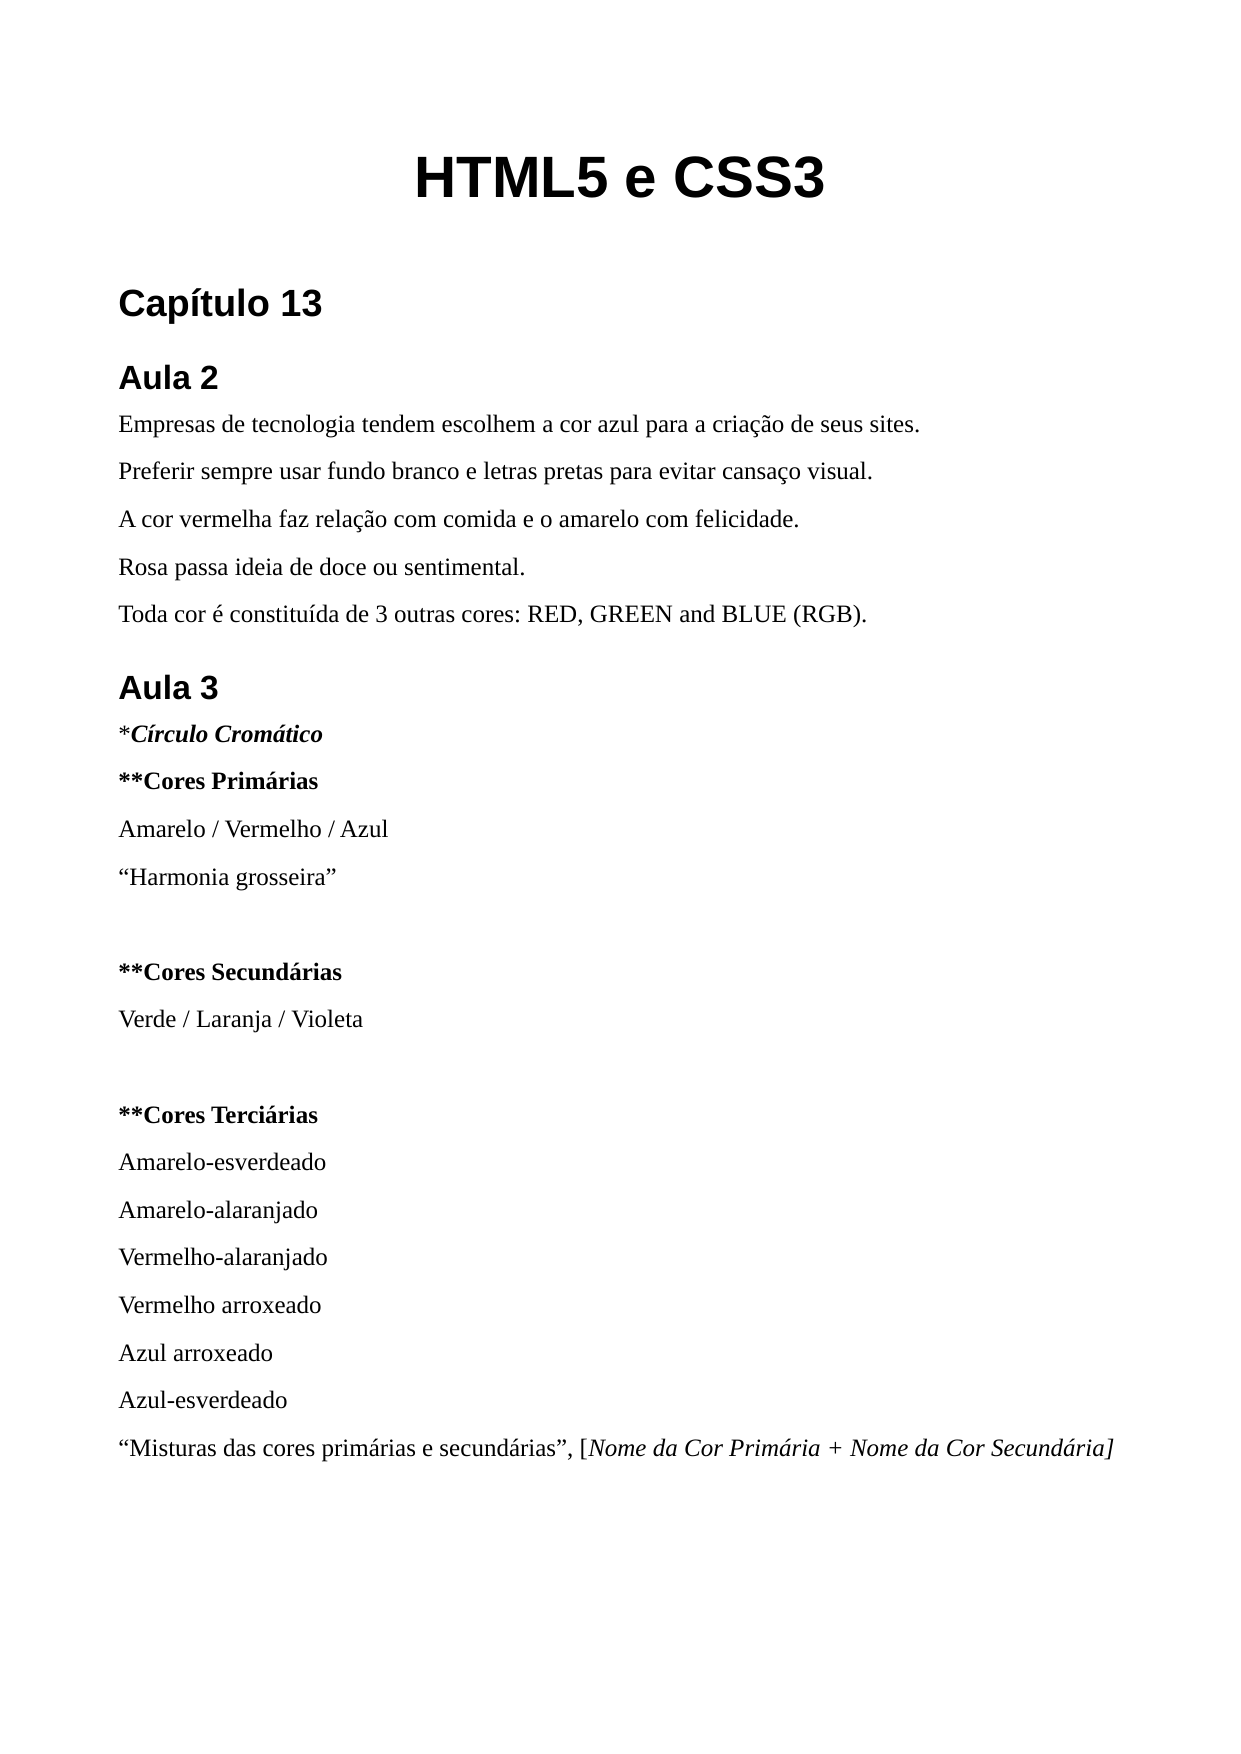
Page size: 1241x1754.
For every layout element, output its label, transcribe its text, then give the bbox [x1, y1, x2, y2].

text A cor vermelha faz relação com comida e o amarelo com felicidade. [118, 504, 1122, 533]
text Toda cor é constituída de 3 outras cores: RED, GREEN and BLUE (RGB). [118, 599, 1122, 628]
subtitle Aula 2 [118, 358, 1122, 396]
text Preferir sempre usar fundo branco e letras pretas para evitar cansaço visual. [118, 456, 1122, 485]
subtitle Aula 3 [118, 668, 1122, 706]
text *Círculo Cromático [118, 719, 1122, 748]
text Vermelho arroxeado [118, 1290, 1122, 1319]
text Rosa passa ideia de doce ou sentimental. [118, 552, 1122, 580]
text Amarelo / Vermelho / Azul [118, 814, 1122, 843]
text Amarelo-alaranjado [118, 1195, 1122, 1224]
text Vermelho-alaranjado [118, 1242, 1122, 1271]
text **Cores Terciárias [118, 1100, 1122, 1128]
text “Harmonia grosseira” [118, 862, 1122, 890]
text Azul arroxeado [118, 1338, 1122, 1366]
title HTML5 e CSS3 [118, 143, 1122, 210]
text **Cores Primárias [118, 766, 1122, 795]
text Empresas de tecnologia tendem escolhem a cor azul para a criação de seus sites. [118, 409, 1122, 438]
text Verde / Laranja / Violeta [118, 1004, 1122, 1033]
text Azul-esverdeado [118, 1385, 1122, 1414]
subtitle Capítulo 13 [118, 281, 1122, 324]
text “Misturas das cores primárias e secundárias”, [Nome da Cor Primária + Nome da Cor Secundária] [118, 1433, 1122, 1462]
text **Cores Secundárias [118, 957, 1122, 986]
text Amarelo-esverdeado [118, 1147, 1122, 1176]
